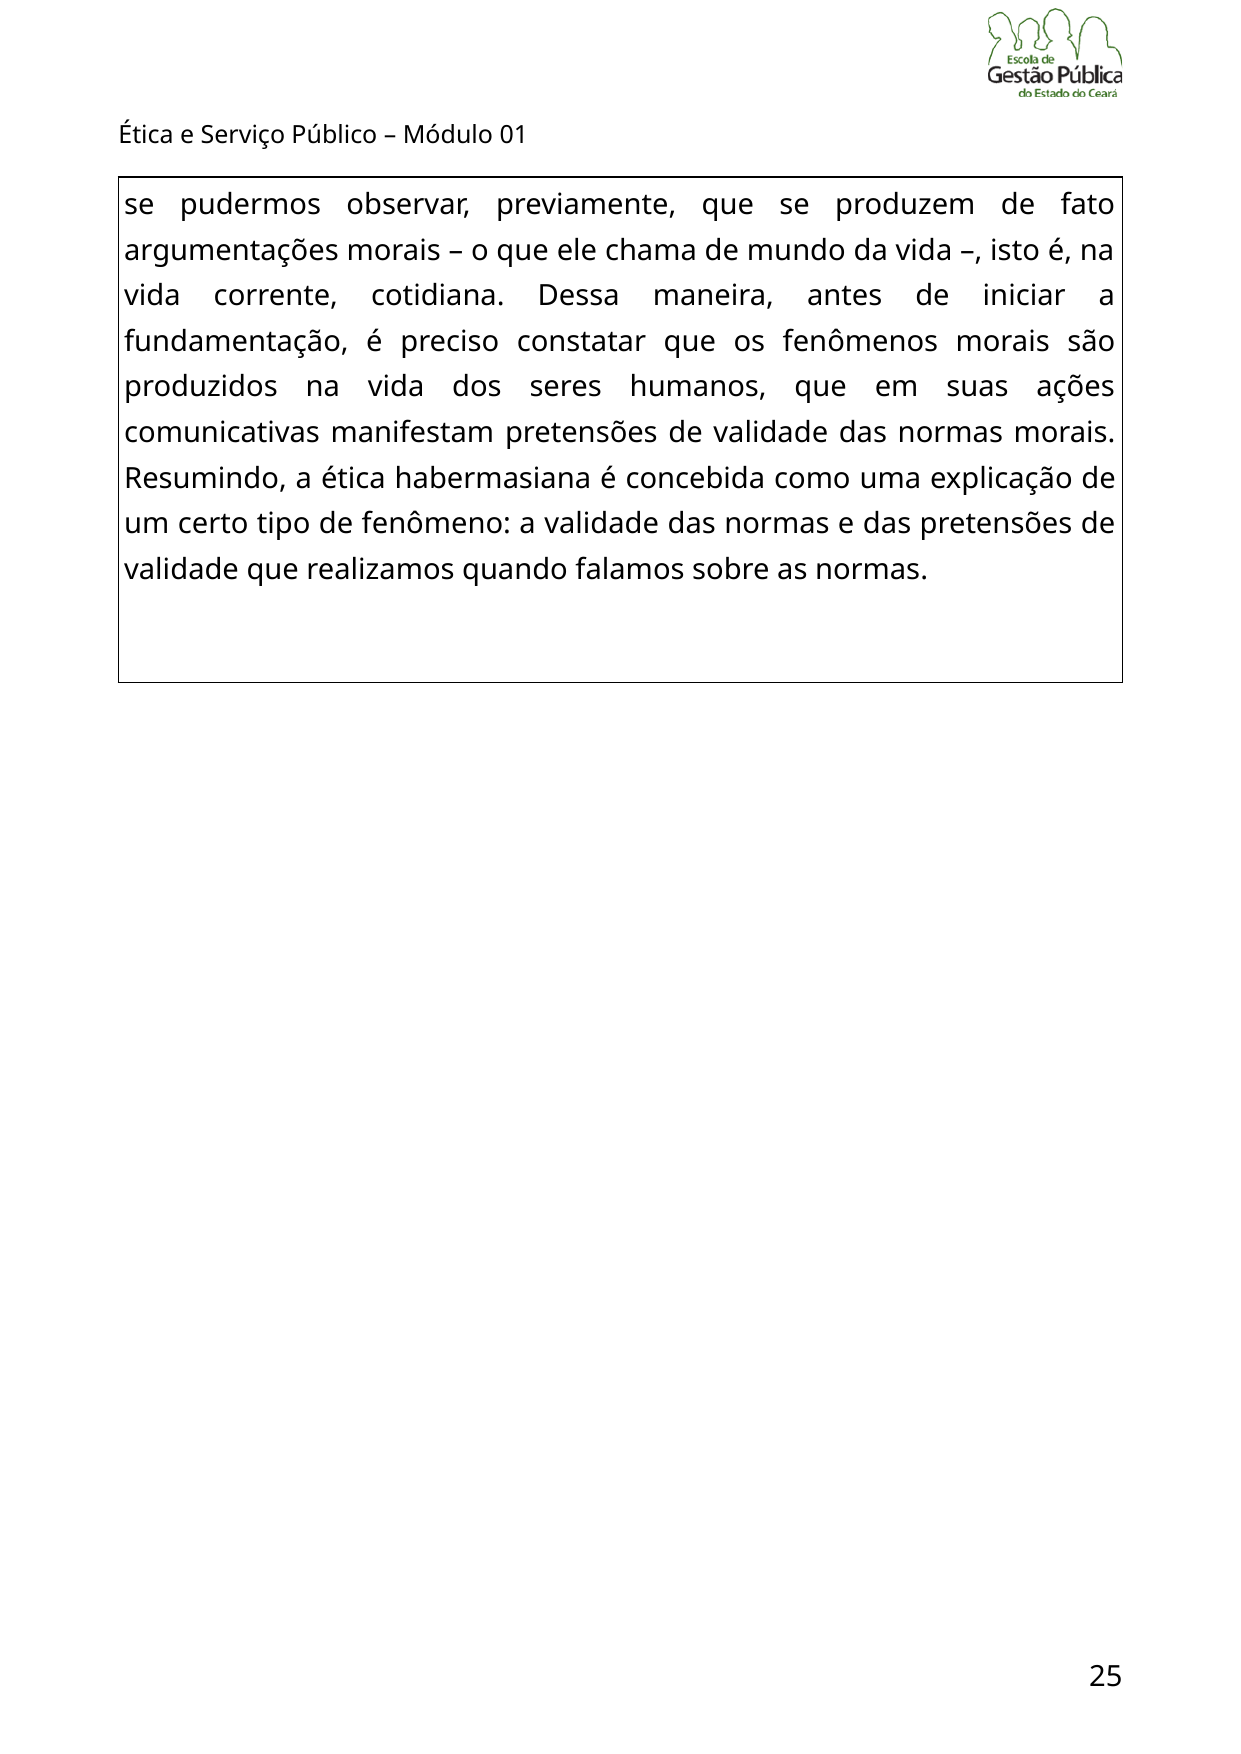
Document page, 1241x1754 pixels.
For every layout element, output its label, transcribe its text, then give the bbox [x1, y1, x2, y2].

picture [118, 8, 1123, 97]
table_cell se pudermos observar, previamente, que se produzem de fato argumentações morais – o que ele chama de mundo da vida –, isto é, na vida corrente, cotidiana. Dessa maneira, antes de iniciar a fundamentação, é preciso constatar que os fenômenos morais são produzidos na vida dos seres humanos, que em suas ações comunicativas manifestam pretensões de validade das normas morais. Resumindo, a ética habermasiana é concebida como uma explicação de um certo tipo de fenômeno: a validade das normas e das pretensões de validade que realizamos quando falamos sobre as normas. [119, 178, 1122, 682]
